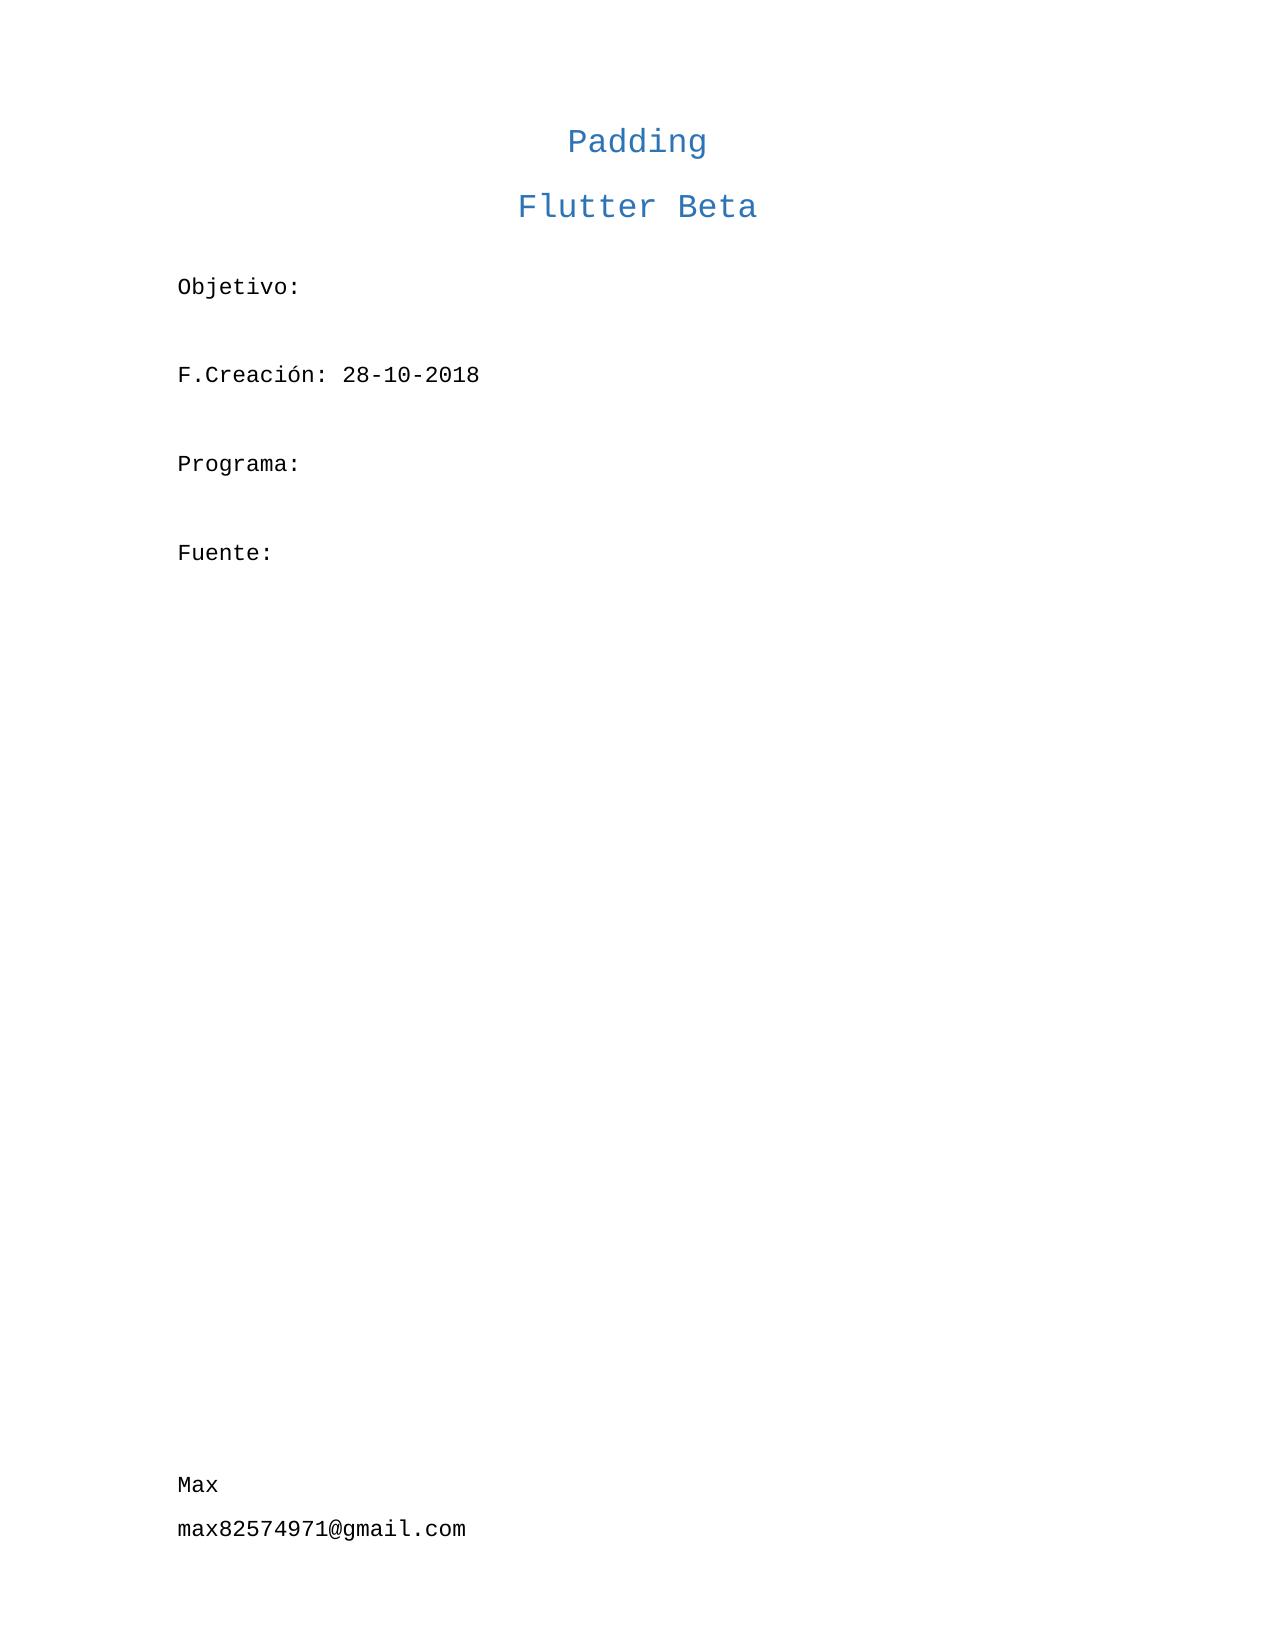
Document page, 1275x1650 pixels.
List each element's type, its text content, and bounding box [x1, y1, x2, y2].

text Max [177, 1473, 1098, 1499]
text Objetivo: [177, 275, 1098, 301]
text Programa: [177, 452, 1098, 478]
text max82574971@gmail.com [177, 1517, 1098, 1543]
subtitle Flutter Beta [177, 190, 1098, 228]
text Fuente: [177, 541, 1098, 567]
subtitle Padding [177, 125, 1098, 163]
text F.Creación: 28-10-2018 [177, 364, 1098, 390]
